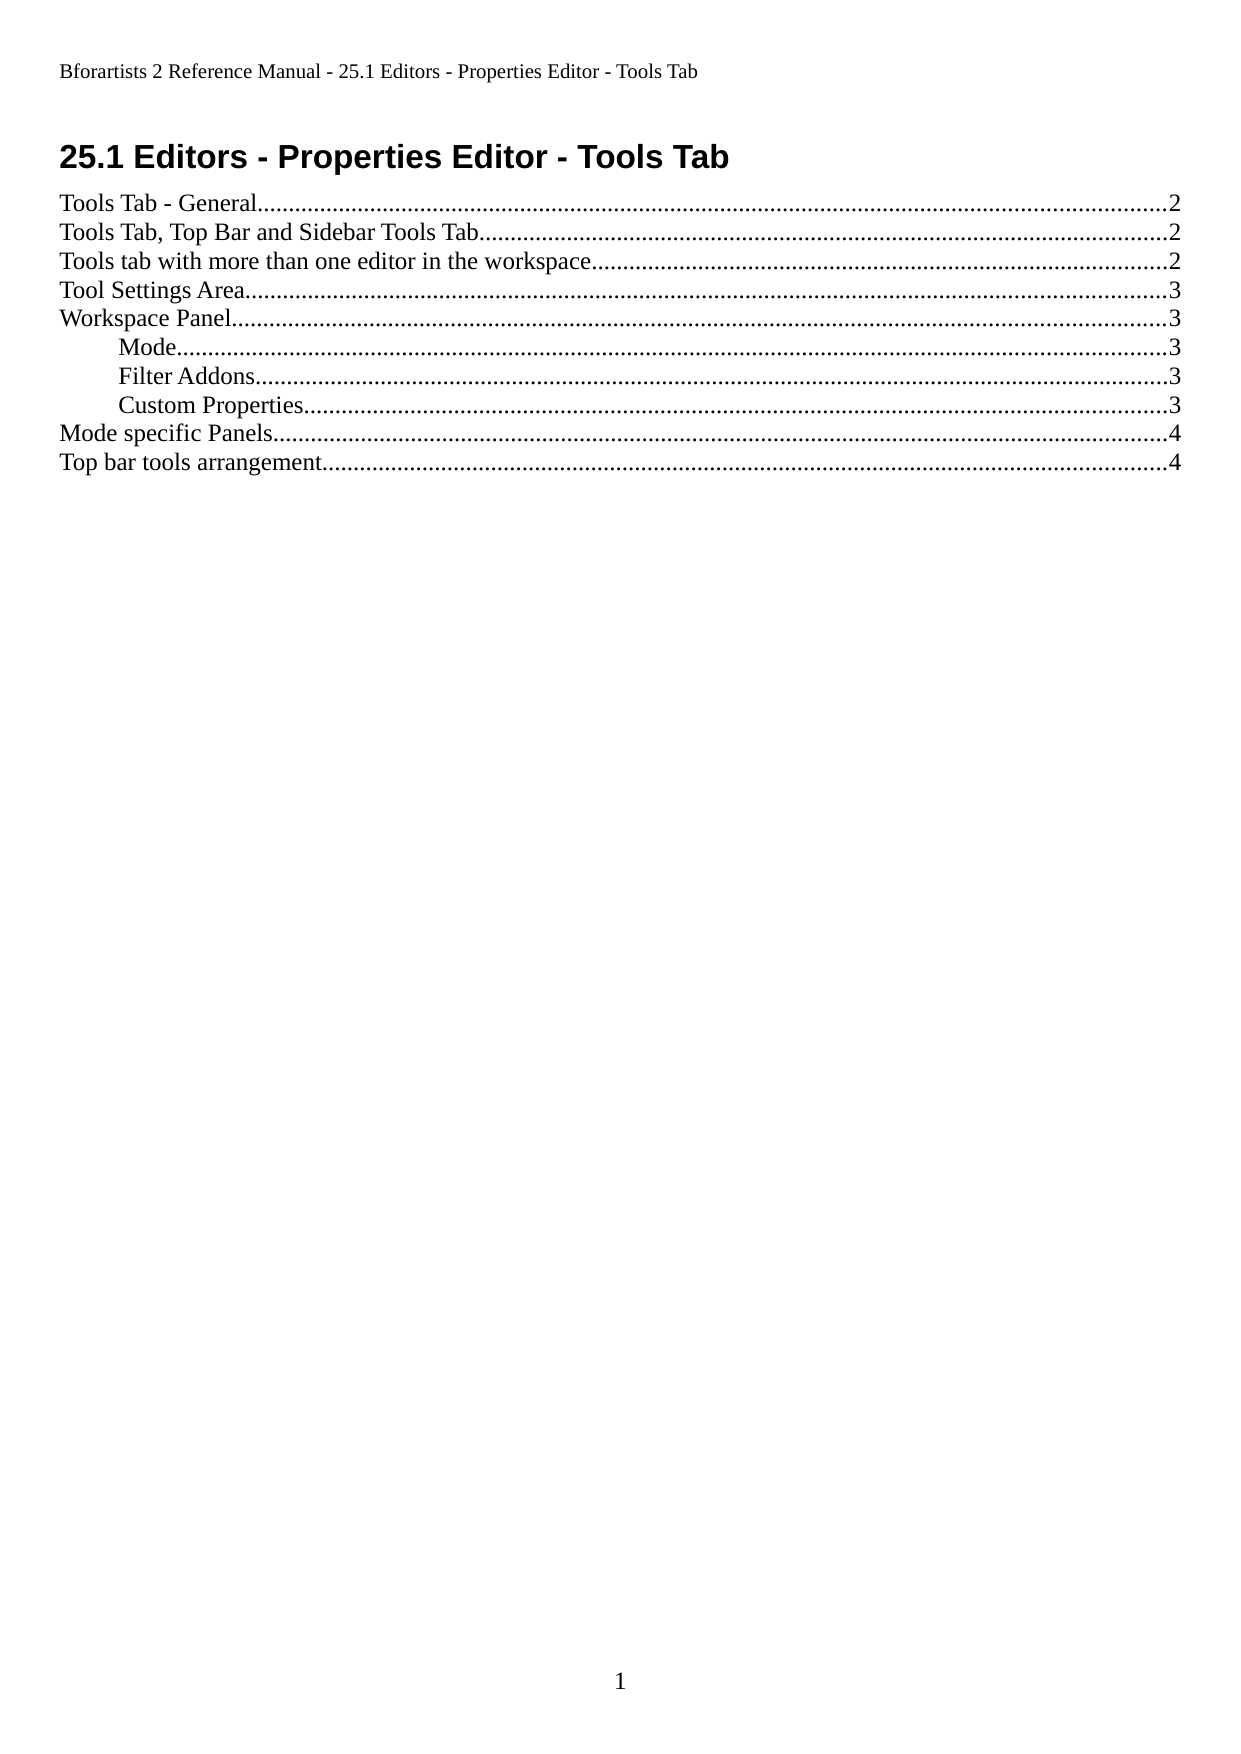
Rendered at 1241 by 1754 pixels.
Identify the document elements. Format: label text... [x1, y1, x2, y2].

text Custom Properties 3 [118, 390, 1181, 418]
text Tool Settings Area 3 [59, 275, 1181, 303]
text Mode specific Panels 4 [59, 418, 1181, 447]
text Workspace Panel 3 [59, 303, 1181, 332]
text Tools Tab - General 2 [59, 188, 1181, 217]
text Top bar tools arrangement 4 [59, 447, 1181, 476]
text Tools Tab, Top Bar and Sidebar Tools Tab 2 [59, 217, 1181, 246]
text Filter Addons 3 [118, 361, 1181, 390]
subtitle 25.1 Editors - Properties Editor - Tools Tab [59, 138, 1181, 176]
text Tools tab with more than one editor in the workspace 2 [59, 246, 1181, 275]
text Mode 3 [118, 332, 1181, 361]
